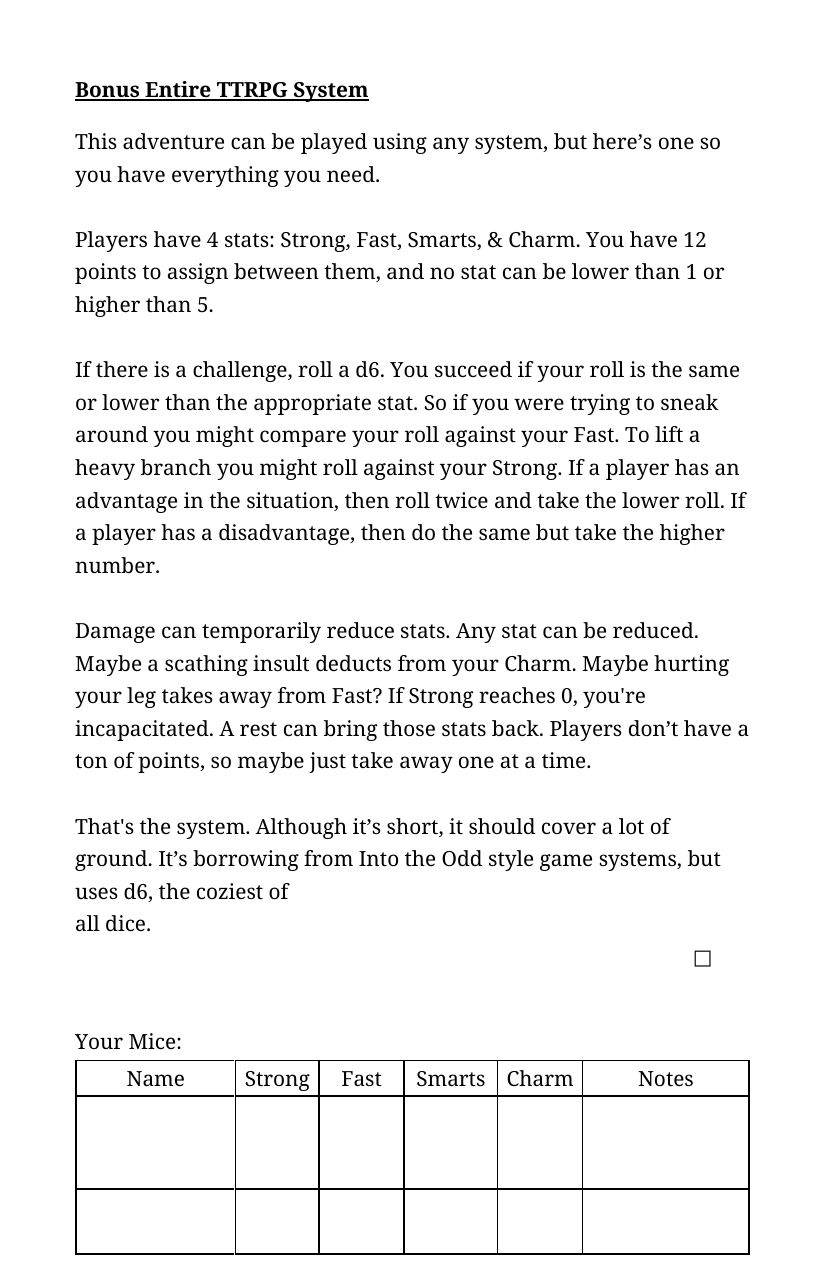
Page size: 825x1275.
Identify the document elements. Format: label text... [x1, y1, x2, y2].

table_cell [77, 1097, 234, 1188]
text Bonus Entire TTRPG System [75, 75, 750, 103]
text Your Mice: [75, 1027, 750, 1055]
table_header Fast [320, 1061, 403, 1095]
table_cell [77, 1190, 234, 1253]
table_header Charm [498, 1061, 582, 1095]
table_cell [236, 1097, 318, 1188]
table_header Strong [236, 1061, 318, 1095]
table_header Smarts [405, 1061, 497, 1095]
table_cell [320, 1097, 403, 1188]
table_cell [583, 1097, 748, 1188]
table_cell [320, 1190, 403, 1253]
table_cell [405, 1190, 497, 1253]
table_cell [236, 1190, 318, 1253]
table_cell [498, 1097, 582, 1188]
table_header Notes [583, 1061, 748, 1095]
table_cell [498, 1190, 582, 1253]
text This adventure can be played using any system, but here’s one so you have everything you need. Players have 4 stats: Strong, Fast, Smarts, & Charm. You have 12 points to assign between them, and no stat can be lower than 1 or higher than 5. If there is a challenge, roll a d6. You succeed if your roll is the same or lower than the appropriate stat. So if you were trying to sneak around you might compare your roll against your Fast. To lift a heavy branch you might roll against your Strong. If a player has an advantage in the situation, then roll twice and take the lower roll. If a player has a disadvantage, then do the same but take the higher number. Damage can temporarily reduce stats. Any stat can be reduced. Maybe a scathing insult deducts from your Charm. Maybe hurting your leg takes away from Fast? If Strong reaches 0, you're incapacitated. A rest can bring those stats back. Players don’t have a ton of points, so maybe just take away one at a time. That's the system. Although it’s short, it should cover a lot of ground. It’s borrowing from Into the Odd style game systems, but uses d6, the coziest of all dice. □ [75, 127, 750, 1003]
table_cell [405, 1097, 497, 1188]
table_header Name [77, 1061, 234, 1095]
table_cell [583, 1190, 748, 1253]
